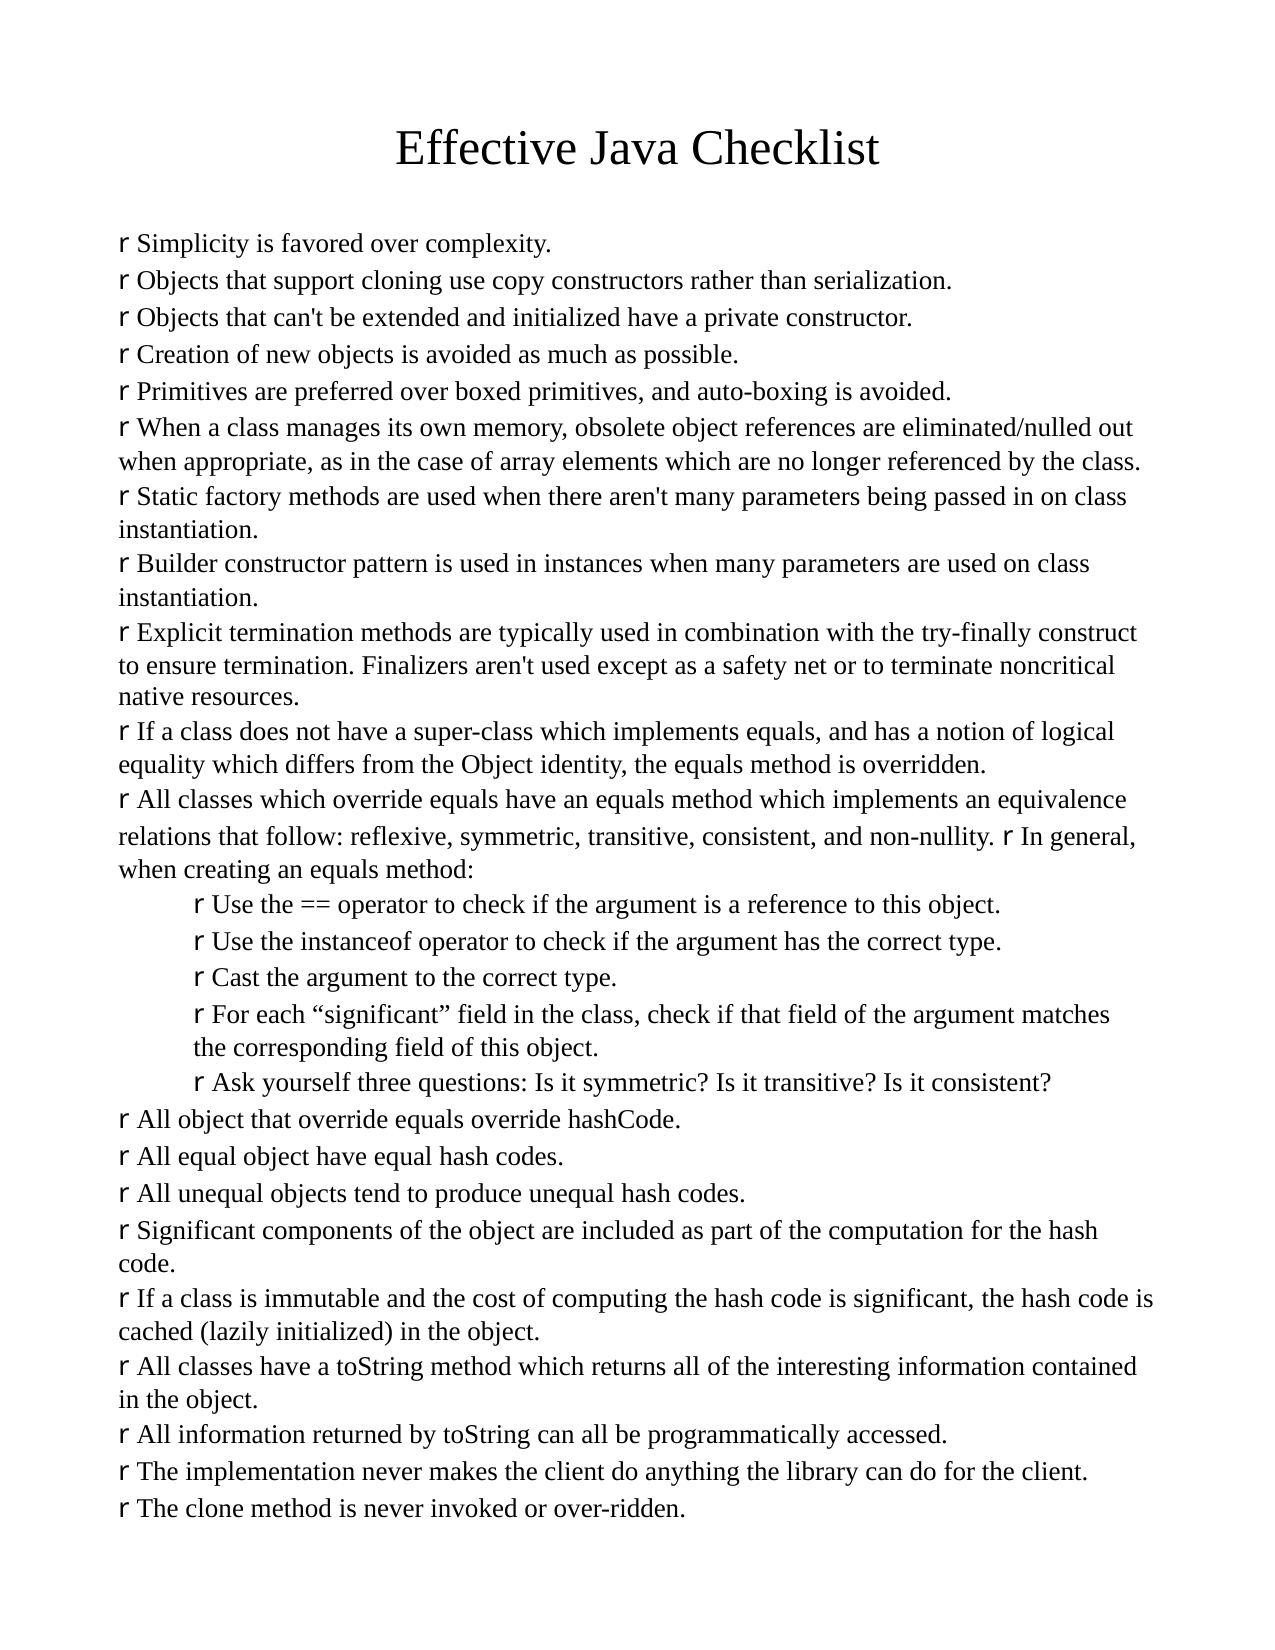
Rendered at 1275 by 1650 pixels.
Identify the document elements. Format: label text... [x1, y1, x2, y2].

text r All information returned by toString can all be programmatically accessed. [118, 1414, 1157, 1451]
text r All classes which override equals have an equals method which implements an equivalence relations that follow: reflexive, symmetric, transitive, consistent, and non-nullity. r In general, when creating an equals method: [118, 779, 1157, 884]
text r For each “significant” field in the class, check if that field of the argument matches the corresponding field of this object. [118, 995, 1157, 1063]
text r Explicit termination methods are typically used in combination with the try-finally construct to ensure termination. Finalizers aren't used except as a safety net or to terminate noncritical native resources. [118, 612, 1157, 711]
text r If a class does not have a super-class which implements equals, and has a notion of logical equality which differs from the Object identity, the equals method is overridden. [118, 711, 1157, 779]
text r The clone method is never invoked or over-ridden. [118, 1488, 1157, 1525]
text r Ask yourself three questions: Is it symmetric? Is it transitive? Is it consistent? [118, 1063, 1157, 1099]
text r Primitives are preferred over boxed primitives, and auto-boxing is avoided. [118, 371, 1157, 408]
text r All unequal objects tend to produce unequal hash codes. [118, 1173, 1157, 1210]
text r All classes have a toString method which returns all of the interesting information contained in the object. [118, 1346, 1157, 1414]
text r Significant components of the object are included as part of the computation for the hash code. [118, 1210, 1157, 1278]
text r Builder constructor pattern is used in instances when many parameters are used on class instantiation. [118, 544, 1157, 612]
text r All equal object have equal hash codes. [118, 1136, 1157, 1173]
text r Static factory methods are used when there aren't many parameters being passed in on class instantiation. [118, 476, 1157, 544]
text r Use the == operator to check if the argument is a reference to this object. [118, 884, 1157, 921]
text r The implementation never makes the client do anything the library can do for the client. [118, 1451, 1157, 1488]
text Effective Java Checklist [118, 118, 1157, 176]
text r Use the instanceof operator to check if the argument has the correct type. [118, 921, 1157, 958]
text r Cast the argument to the correct type. [118, 958, 1157, 995]
text r Creation of new objects is avoided as much as possible. [118, 334, 1157, 371]
text r If a class is immutable and the cost of computing the hash code is significant, the hash code is cached (lazily initialized) in the object. [118, 1278, 1157, 1346]
text r When a class manages its own memory, obsolete object references are eliminated/nulled out when appropriate, as in the case of array elements which are no longer referenced by the class. [118, 408, 1157, 476]
text r Objects that support cloning use copy constructors rather than serialization. [118, 260, 1157, 297]
text r Simplicity is favored over complexity. [118, 223, 1157, 260]
text r All object that override equals override hashCode. [118, 1099, 1157, 1136]
text r Objects that can't be extended and initialized have a private constructor. [118, 297, 1157, 334]
